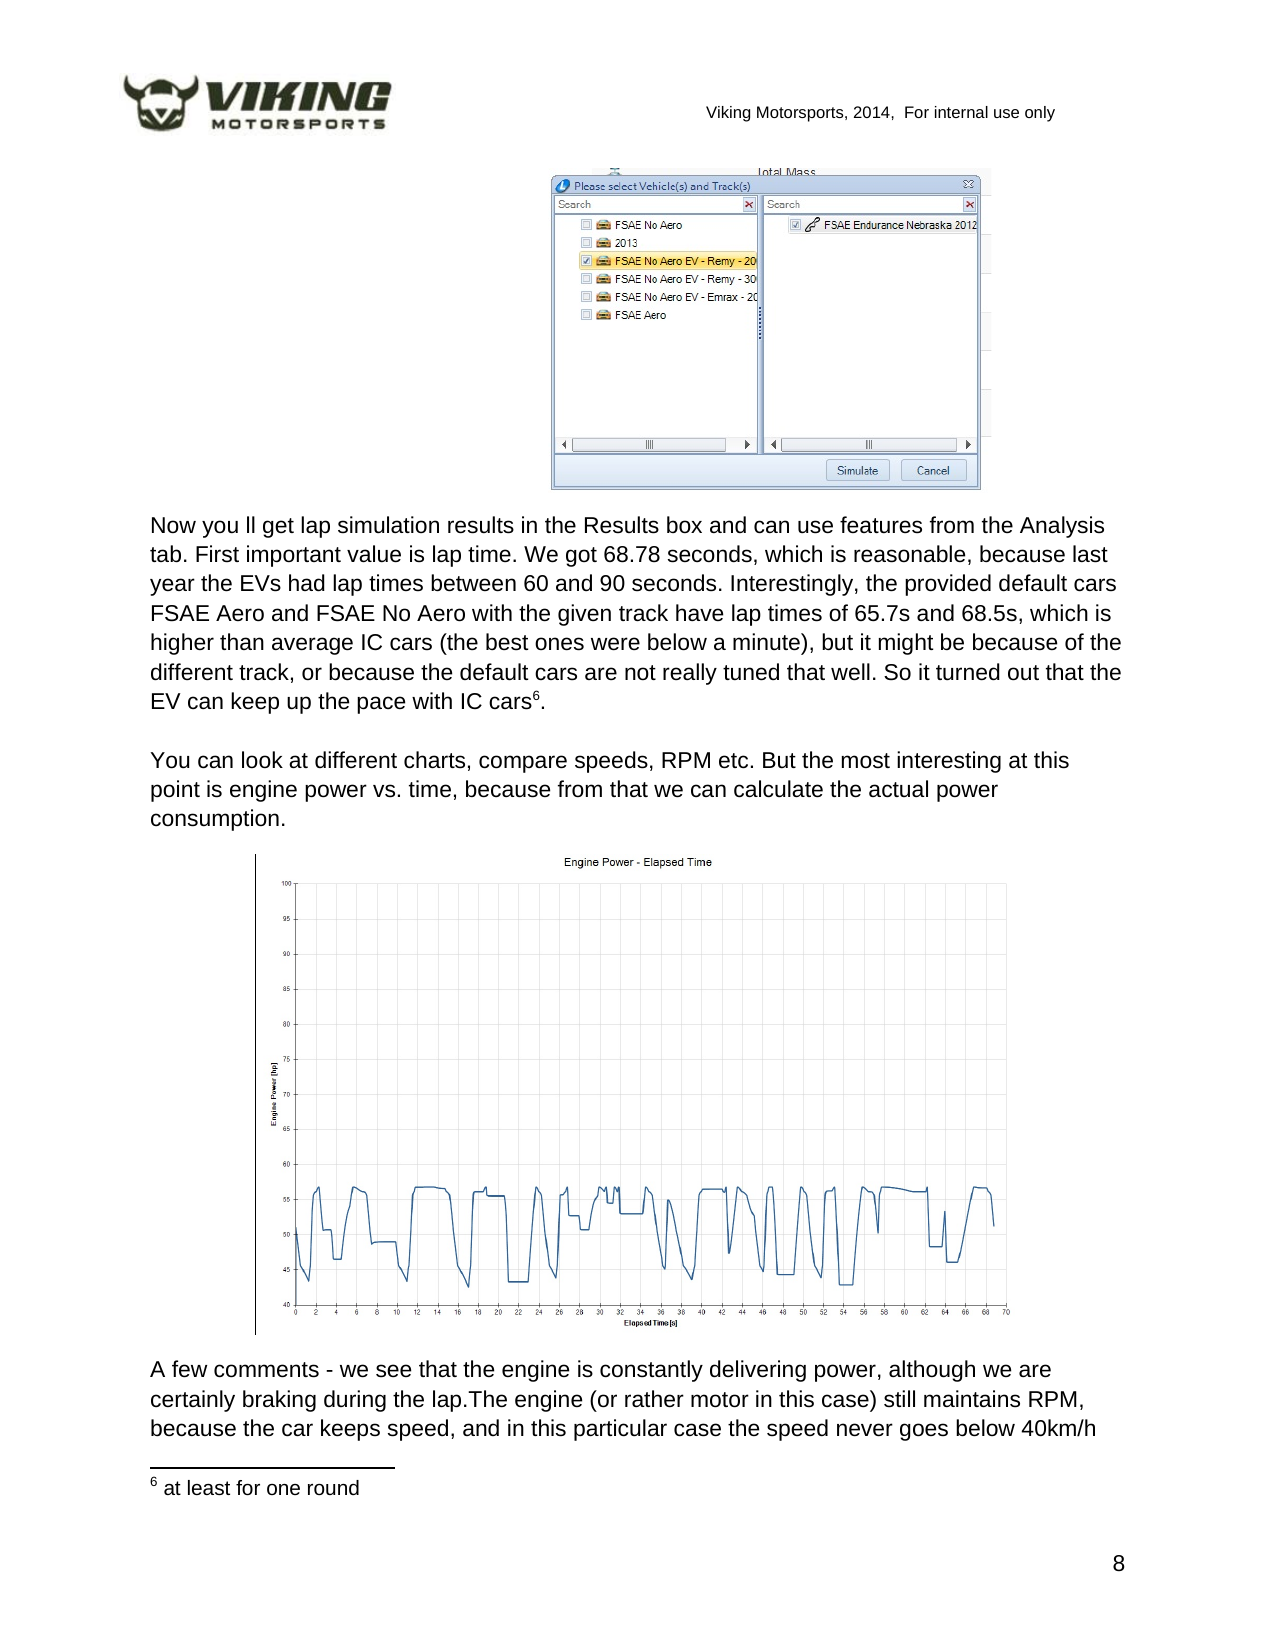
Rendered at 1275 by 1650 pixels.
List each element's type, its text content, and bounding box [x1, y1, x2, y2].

picture [118, 73, 397, 136]
picture [255, 854, 1020, 1335]
text at least for one round [150, 1474, 1125, 1500]
text A few comments - we see that the engine is constantly delivering power, although we are certainly braking during the lap.The engine (or rather motor in this case) still maintains RPM, because the car keeps speed, and in this particular case the speed never goes below 40km/h [150, 1357, 1125, 1441]
text Now you ll get lap simulation results in the Results box and can use features from the Analysis tab. First important value is lap time. We got 68.78 seconds, which is reasonable, because last year the EVs had lap times between 60 and 90 seconds. Interestingly, the provided default cars FSAE Aero and FSAE No Aero with the given track have lap times of 65.7s and 68.5s, which is higher than average IC cars (the best ones were below a minute), but it might be because of the different track, or because the default cars are not really tuned that well. So it turned out that the EV can keep up the pace with IC cars. [150, 512, 1125, 714]
picture [548, 168, 992, 493]
text You can look at different charts, compare speeds, RPM etc. But the most interesting at this point is engine power vs. time, because from that we can calculate the actual power consumption. [150, 747, 1125, 832]
